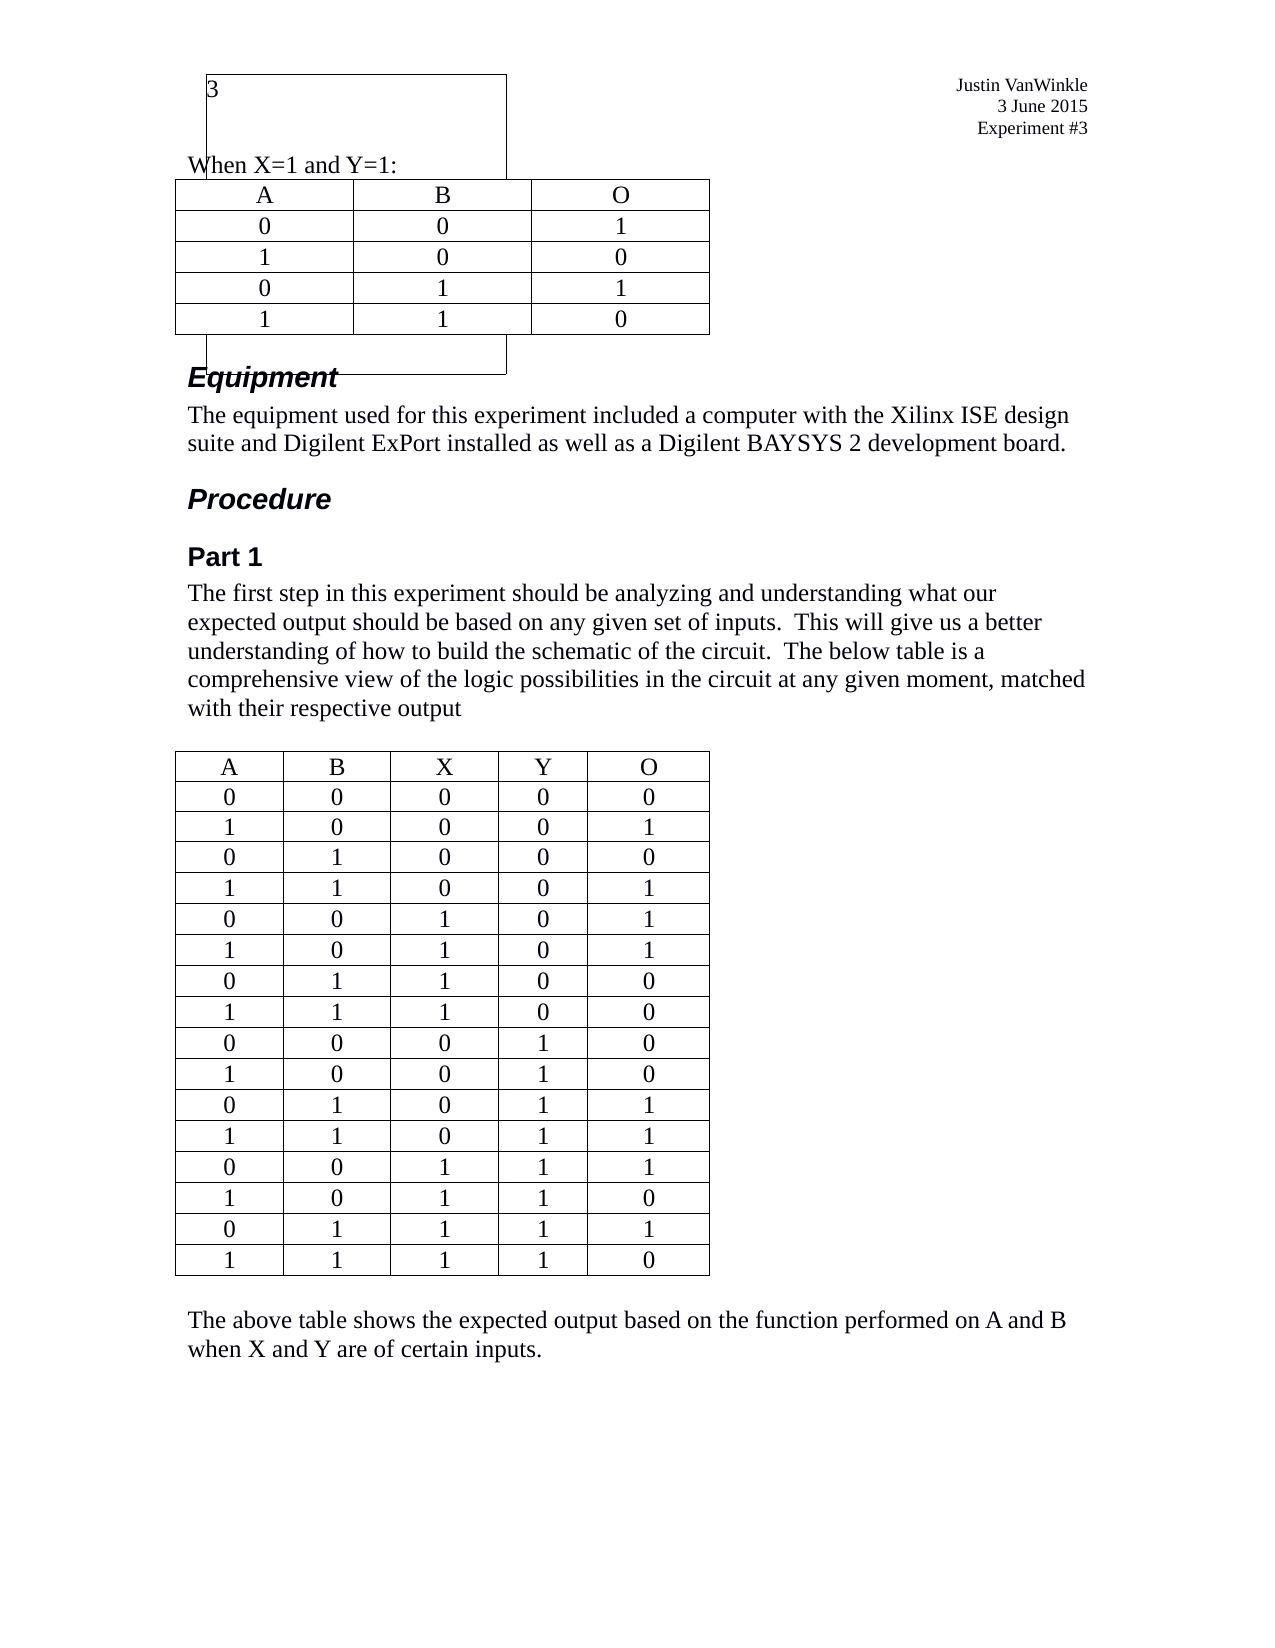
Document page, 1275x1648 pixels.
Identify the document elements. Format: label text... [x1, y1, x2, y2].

text When X=1 and Y=1: [187, 150, 1088, 179]
table_cell 0 [176, 1090, 283, 1120]
table_header A [176, 180, 353, 210]
table_header O [588, 752, 709, 781]
table_cell 0 [284, 782, 390, 811]
table_cell 1 [391, 1214, 498, 1244]
table_cell 1 [588, 812, 709, 841]
table_cell 1 [284, 997, 390, 1027]
table_cell 1 [176, 873, 283, 903]
text The above table shows the expected output based on the function performed on A and B when X and Y are of certain inputs. [187, 1305, 1088, 1363]
table_cell 1 [354, 273, 531, 303]
table_cell 0 [499, 873, 587, 903]
table_cell 1 [176, 242, 353, 272]
table_cell 0 [176, 842, 283, 872]
table_cell 0 [532, 242, 709, 272]
table_cell 1 [284, 1090, 390, 1120]
table_cell 1 [588, 873, 709, 903]
table_header Y [499, 752, 587, 781]
table_cell 0 [588, 842, 709, 872]
table_cell 1 [391, 935, 498, 965]
text The first step in this experiment should be analyzing and understanding what our expected output should be based on any given set of inputs. This will give us a better understanding of how to build the schematic of the circuit. The below table is a comprehensive view of the logic possibilities in the circuit at any given moment, matched with their respective output [187, 578, 1088, 722]
table_cell 1 [176, 935, 283, 965]
table_cell 0 [391, 873, 498, 903]
table_cell 1 [176, 812, 283, 841]
table_cell 1 [284, 842, 390, 872]
table_cell 1 [176, 1245, 283, 1275]
table_cell 1 [284, 966, 390, 996]
table_cell 0 [176, 904, 283, 934]
table_cell 1 [499, 1059, 587, 1089]
table_cell 0 [391, 1090, 498, 1120]
table_cell 0 [588, 1245, 709, 1275]
table_cell 1 [532, 211, 709, 241]
table_cell 1 [354, 304, 531, 334]
table_cell 0 [284, 935, 390, 965]
table_cell 0 [532, 304, 709, 334]
table_cell 0 [499, 842, 587, 872]
table_cell 0 [588, 1183, 709, 1213]
table_cell 0 [176, 273, 353, 303]
table_cell 0 [284, 812, 390, 841]
table_cell 1 [284, 1121, 390, 1151]
table_header A [176, 752, 283, 781]
table_cell 0 [499, 904, 587, 934]
table_cell 0 [391, 812, 498, 841]
table_cell 1 [588, 1121, 709, 1151]
table_cell 1 [391, 1183, 498, 1213]
table_cell 0 [391, 782, 498, 811]
table_cell 0 [499, 997, 587, 1027]
table_cell 0 [499, 966, 587, 996]
table_cell 1 [499, 1183, 587, 1213]
table_cell 1 [588, 935, 709, 965]
table_cell 1 [391, 904, 498, 934]
table_cell 0 [391, 1059, 498, 1089]
table_cell 0 [354, 242, 531, 272]
table_cell 1 [391, 1152, 498, 1182]
table_cell 1 [176, 1121, 283, 1151]
subtitle Equipment [187, 360, 1088, 393]
subtitle Procedure [187, 482, 1088, 516]
table_cell 0 [176, 782, 283, 811]
table_header X [391, 752, 498, 781]
table_cell 1 [176, 997, 283, 1027]
table_cell 1 [499, 1121, 587, 1151]
table_cell 1 [499, 1090, 587, 1120]
table_cell 1 [391, 966, 498, 996]
table_cell 0 [176, 966, 283, 996]
table_cell 0 [391, 1121, 498, 1151]
table_cell 1 [391, 997, 498, 1027]
table_cell 1 [284, 873, 390, 903]
table_cell 0 [391, 842, 498, 872]
table_cell 0 [588, 1028, 709, 1058]
table_cell 1 [391, 1245, 498, 1275]
table_cell 1 [176, 1183, 283, 1213]
table_cell 0 [176, 1028, 283, 1058]
table_header B [284, 752, 390, 781]
table_cell 1 [176, 1059, 283, 1089]
table_cell 0 [176, 211, 353, 241]
table_cell 1 [588, 904, 709, 934]
table_cell 1 [588, 1090, 709, 1120]
table_cell 0 [284, 1028, 390, 1058]
table_cell 0 [284, 904, 390, 934]
table_cell 1 [588, 1152, 709, 1182]
table_cell 0 [284, 1183, 390, 1213]
table_cell 0 [588, 782, 709, 811]
table_cell 0 [354, 211, 531, 241]
table_header B [354, 180, 531, 210]
table_cell 0 [391, 1028, 498, 1058]
table_cell 1 [176, 304, 353, 334]
table_cell 1 [499, 1214, 587, 1244]
table_cell 0 [499, 812, 587, 841]
table_cell 0 [588, 997, 709, 1027]
table_header O [532, 180, 709, 210]
table_cell 1 [588, 1214, 709, 1244]
table_cell 1 [284, 1214, 390, 1244]
subtitle Part 1 [187, 541, 1088, 572]
table_cell 0 [284, 1059, 390, 1089]
table_cell 0 [176, 1214, 283, 1244]
table_cell 0 [499, 935, 587, 965]
table_cell 0 [588, 1059, 709, 1089]
table_cell 1 [532, 273, 709, 303]
table_cell 1 [284, 1245, 390, 1275]
table_cell 0 [588, 966, 709, 996]
table_cell 0 [284, 1152, 390, 1182]
text The equipment used for this experiment included a computer with the Xilinx ISE design suite and Digilent ExPort installed as well as a Digilent BAYSYS 2 development board. [187, 400, 1088, 457]
table_cell 1 [499, 1245, 587, 1275]
table_cell 0 [176, 1152, 283, 1182]
table_cell 0 [499, 782, 587, 811]
table_cell 1 [499, 1028, 587, 1058]
table_cell 1 [499, 1152, 587, 1182]
